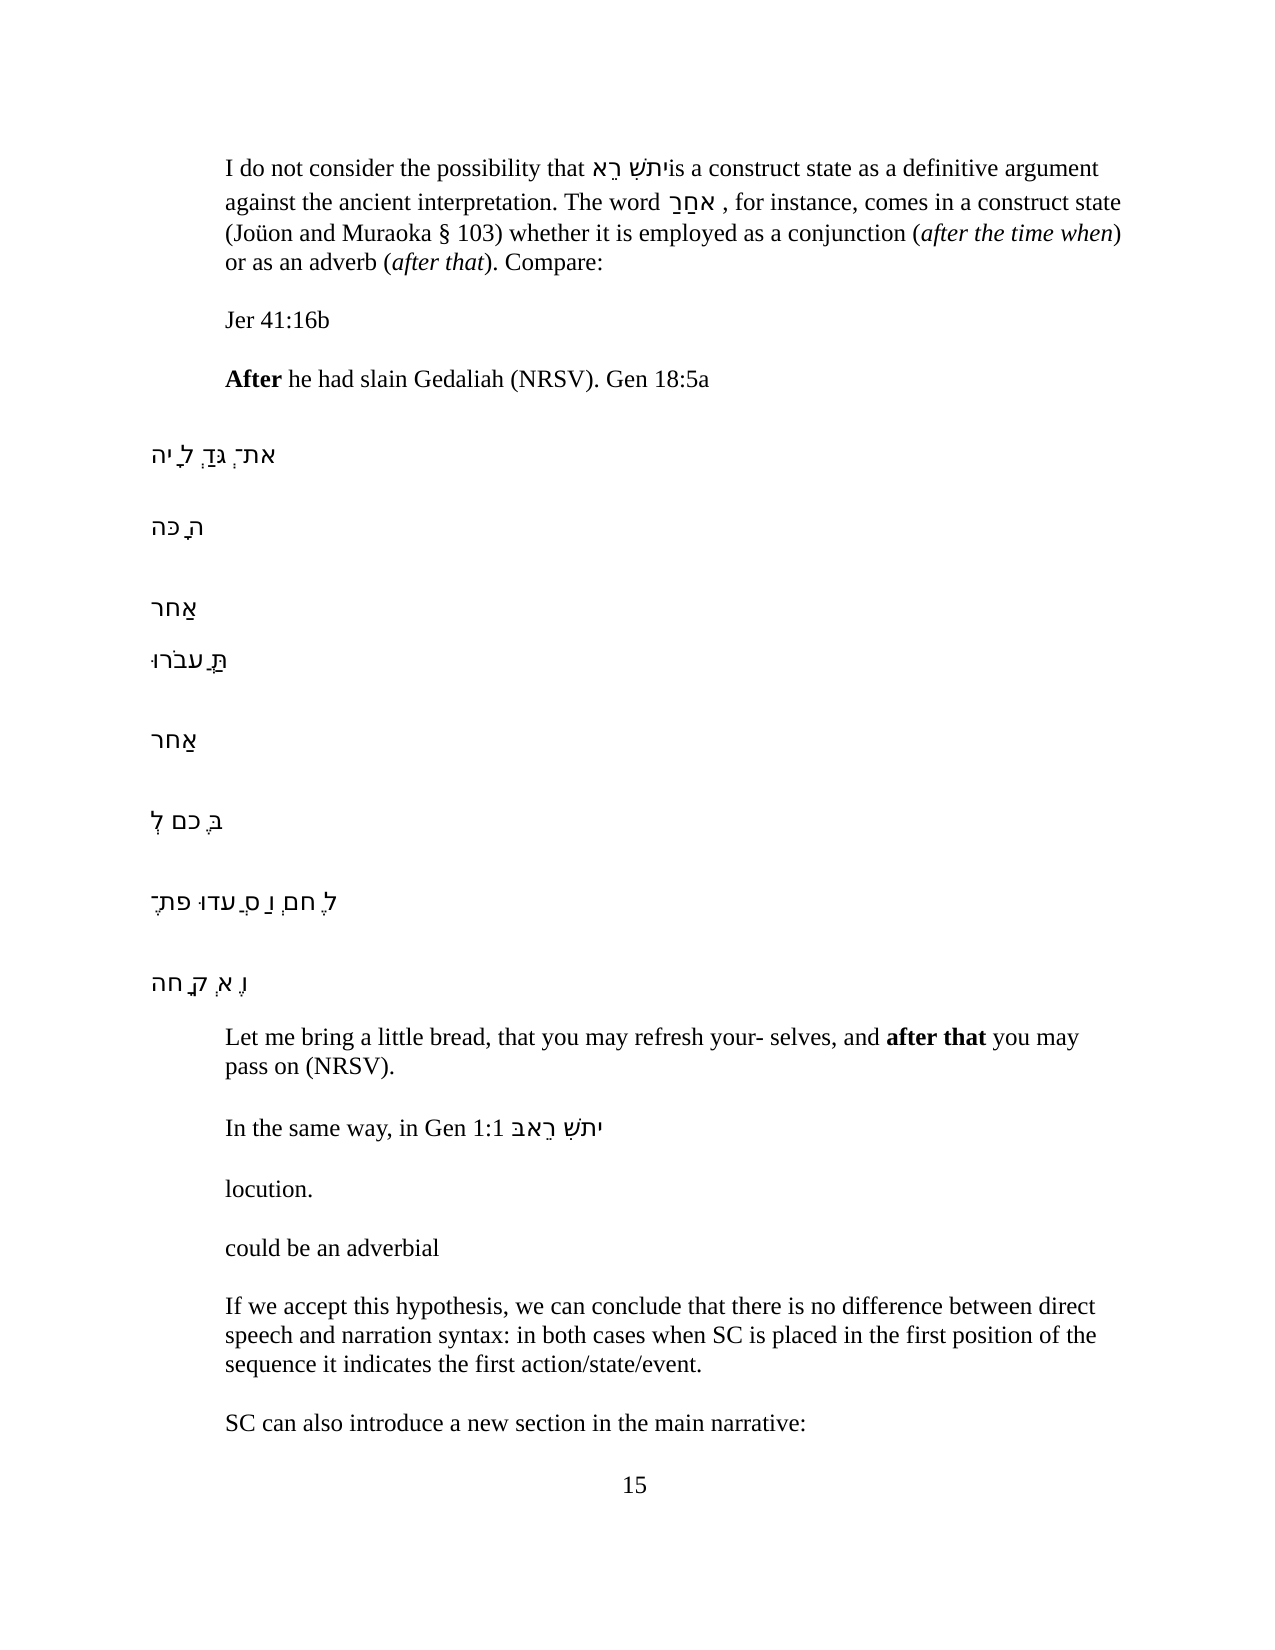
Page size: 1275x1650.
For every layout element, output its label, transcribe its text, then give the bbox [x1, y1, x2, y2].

text If we accept this hypothesis, we can conclude that there is no difference between direct speech and narration syntax: in both cases when SC is placed in the first position of the sequence it indicates the first action/state/event. [225, 1291, 1125, 1378]
text אַחר [150, 693, 1125, 756]
text ו ֶא ְק ָחה [150, 936, 1125, 998]
text ה ָכּה [150, 480, 1125, 543]
text could be an adverbial [225, 1233, 1125, 1261]
text אַחר [150, 561, 1125, 623]
text Jer 41:16b [225, 306, 1125, 334]
text SC can also introduce a new section in the main narrative: [225, 1408, 1125, 1436]
text In the same way, in Gen 1:1 יתשִׁ רֵאבּ [225, 1110, 1125, 1144]
text Let me bring a little bread, that you may refresh your- selves, and after that you may pass on (NRSV). [225, 1022, 1125, 1080]
text After he had slain Gedaliah (NRSV). Gen 18:5a [225, 364, 1125, 393]
text locution. [225, 1174, 1125, 1203]
text תַּ ֲﬠבֹרוּ [150, 641, 1125, 675]
text את־ ְגּדַ ְל ָיה [150, 408, 1125, 471]
text ֶל ֶחם ְו ַס ֲﬠדוּ פת־ [150, 855, 1125, 918]
text ְבּ ֶכם ל [150, 774, 1125, 837]
text I do not consider the possibility that יתשִׁ רֵאis a construct state as a definitive argument against the ancient interpretation. The word ַאחַר , for instance, comes in a construct state (Joüon and Muraoka § 103) whether it is employed as a conjunction (after the time when) or as an adverb (after that). Compare: [225, 150, 1125, 276]
